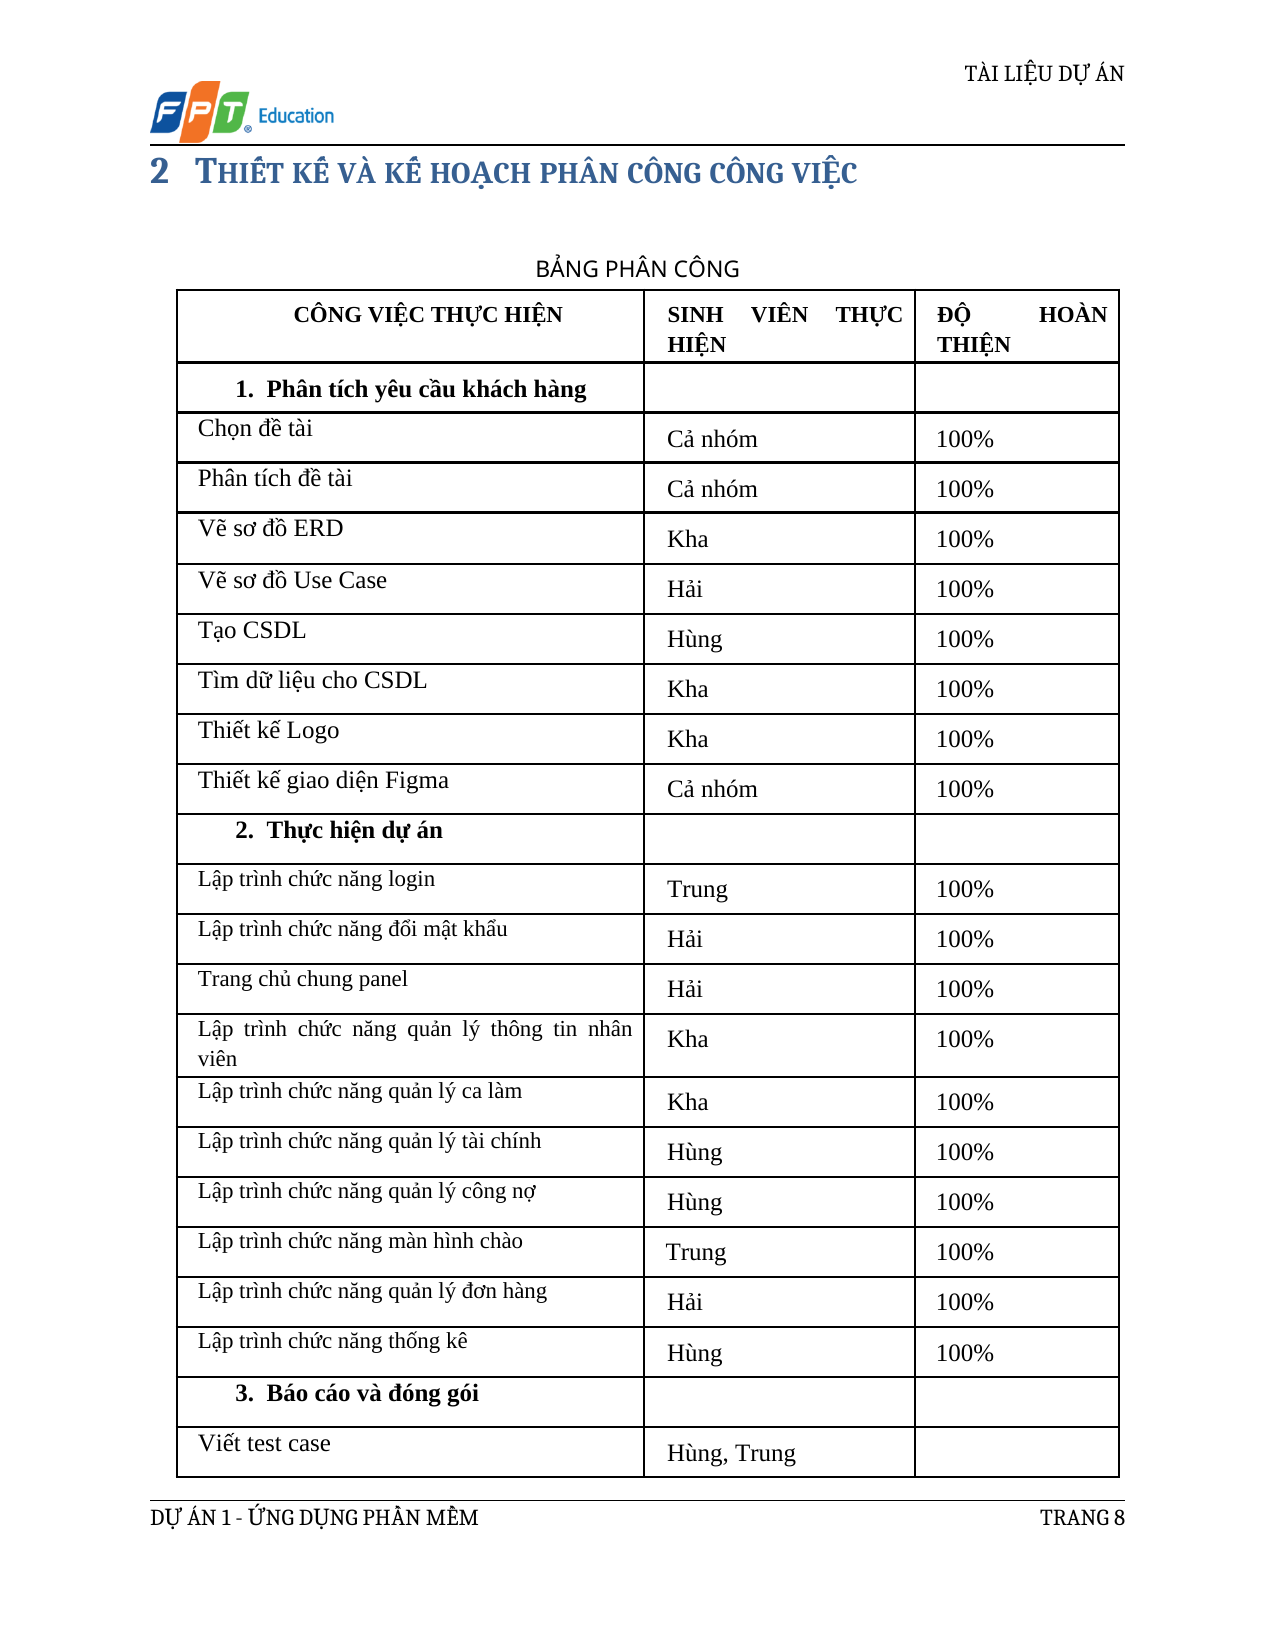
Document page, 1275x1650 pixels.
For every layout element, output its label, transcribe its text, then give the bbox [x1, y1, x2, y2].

table_cell Trung [645, 1228, 914, 1276]
table_cell Lập trình chức năng màn hình chào [178, 1228, 643, 1276]
table_cell Cả nhóm [645, 464, 914, 511]
table_cell Hải [645, 565, 914, 613]
table_cell Lập trình chức năng quản lý công nợ [178, 1178, 643, 1226]
table_cell 100% [916, 464, 1118, 511]
table_cell 100% [916, 514, 1118, 563]
table_cell Lập trình chức năng quản lý thông tin nhân viên [178, 1015, 643, 1076]
table_cell 100% [916, 765, 1118, 813]
text BẢNG PHÂN CÔNG [150, 253, 1125, 284]
table_header CÔNG VIỆC THỰC HIỆN [178, 291, 643, 361]
table_cell [916, 364, 1118, 411]
table_cell Cả nhóm [645, 765, 914, 813]
table_cell 100% [916, 1328, 1118, 1376]
table_cell Lập trình chức năng thống kê [178, 1328, 643, 1376]
table_cell [645, 1378, 914, 1426]
table_cell Hùng, Trung [645, 1428, 914, 1476]
table_cell 100% [916, 915, 1118, 963]
table_cell Trung [645, 865, 914, 913]
table_cell [916, 815, 1118, 863]
table_cell 100% [916, 615, 1118, 663]
table_cell Hải [645, 1278, 914, 1326]
table_cell Kha [645, 665, 914, 713]
table_cell 100% [916, 1078, 1118, 1126]
table_cell Chọn đề tài [178, 414, 643, 461]
table_cell Phân tích đề tài [178, 464, 643, 511]
table_cell 100% [916, 665, 1118, 713]
table_cell 100% [916, 1128, 1118, 1176]
table_cell Hùng [645, 1128, 914, 1176]
table_cell [916, 1428, 1118, 1476]
table_cell Lập trình chức năng login [178, 865, 643, 913]
table_cell Hải [645, 965, 914, 1013]
table_cell 3. Báo cáo và đóng gói [178, 1378, 643, 1426]
table_cell Lập trình chức năng quản lý ca làm [178, 1078, 643, 1126]
table_cell 100% [916, 965, 1118, 1013]
table_cell Vẽ sơ đồ ERD [178, 514, 643, 563]
table_cell [916, 1378, 1118, 1426]
table_cell Tạo CSDL [178, 615, 643, 663]
table_cell 100% [916, 1228, 1118, 1276]
table_cell Tìm dữ liệu cho CSDL [178, 665, 643, 713]
table_cell Kha [645, 514, 914, 563]
table_cell Vẽ sơ đồ Use Case [178, 565, 643, 613]
table_cell 2. Thực hiện dự án [178, 815, 643, 863]
table_cell 1. Phân tích yêu cầu khách hàng [178, 364, 643, 411]
table_cell Thiết kế giao diện Figma [178, 765, 643, 813]
table_cell [645, 364, 914, 411]
table_cell 100% [916, 865, 1118, 913]
table_cell Cả nhóm [645, 414, 914, 461]
table_cell 100% [916, 414, 1118, 461]
table_cell Kha [645, 1078, 914, 1126]
table_cell 100% [916, 1278, 1118, 1326]
table_header SINH VIÊN THỰC HIỆN [645, 291, 914, 361]
table_cell Hùng [645, 1328, 914, 1376]
table_cell Trang chủ chung panel [178, 965, 643, 1013]
table_cell Hải [645, 915, 914, 963]
table_cell Kha [645, 715, 914, 763]
table_cell Kha [645, 1015, 914, 1076]
table_cell 100% [916, 1178, 1118, 1226]
table_cell Viết test case [178, 1428, 643, 1476]
table_cell [645, 815, 914, 863]
table_cell Hùng [645, 615, 914, 663]
table_cell 100% [916, 1015, 1118, 1076]
table_cell Hùng [645, 1178, 914, 1226]
table_cell Lập trình chức năng quản lý đơn hàng [178, 1278, 643, 1326]
subtitle Thiết kế và kế hoạch phân công công việc [150, 150, 1125, 193]
table_cell Thiết kế Logo [178, 715, 643, 763]
table_cell Lập trình chức năng quản lý tài chính [178, 1128, 643, 1176]
table_cell Lập trình chức năng đổi mật khẩu [178, 915, 643, 963]
table_cell 100% [916, 715, 1118, 763]
table_header ĐỘ HOÀN THIỆN [916, 291, 1118, 361]
table_cell 100% [916, 565, 1118, 613]
